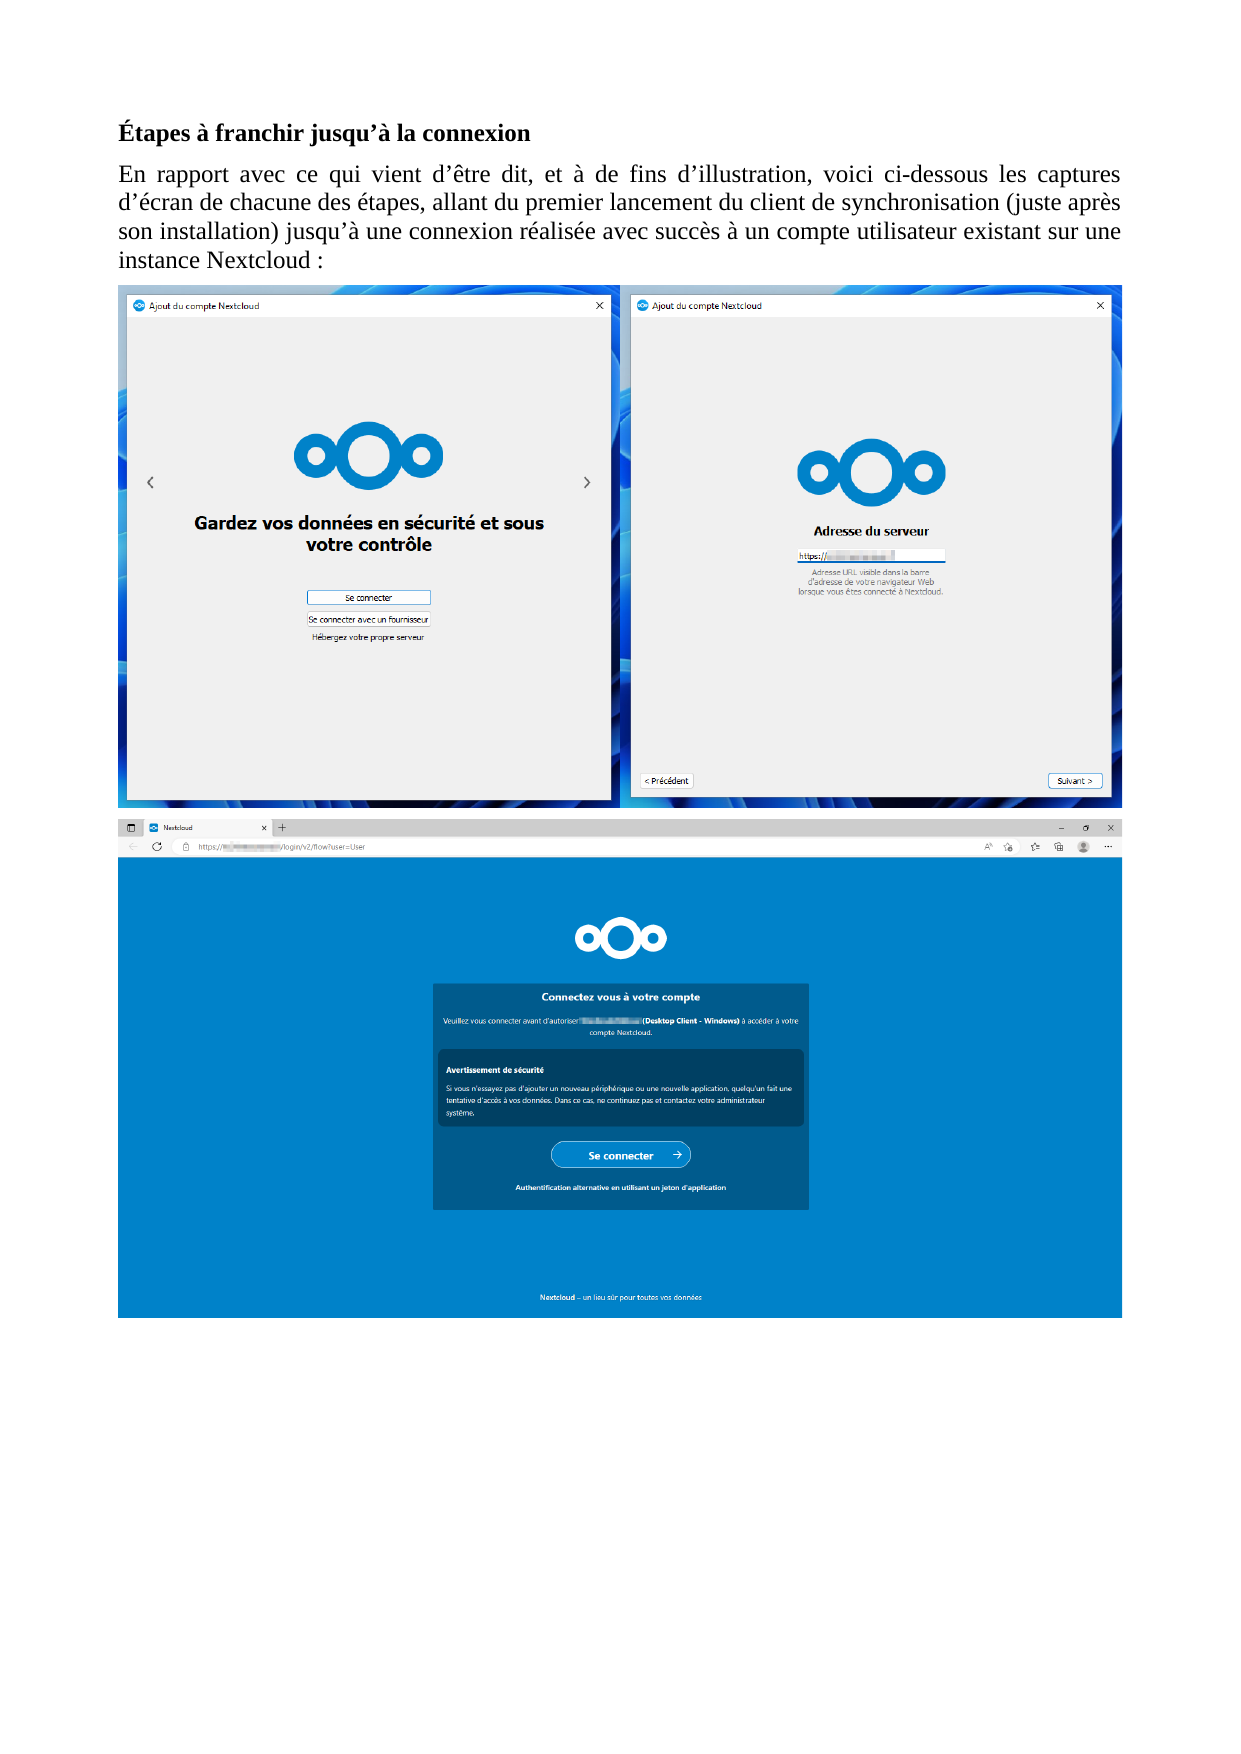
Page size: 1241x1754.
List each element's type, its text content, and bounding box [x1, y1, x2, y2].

text Étapes à franchir jusqu’à la connexion [118, 118, 1122, 147]
picture [118, 285, 1123, 808]
picture [118, 819, 1123, 1318]
text En rapport avec ce qui vient d’être dit, et à de fins d’illustration, voici ci-dessous les captures d’écran de chacune des étapes, allant du premier lancement du client de synchronisation (juste après son installation) jusqu’à une connexion réalisée avec succès à un compte utilisateur existant sur une instance Nextcloud : [118, 159, 1122, 274]
